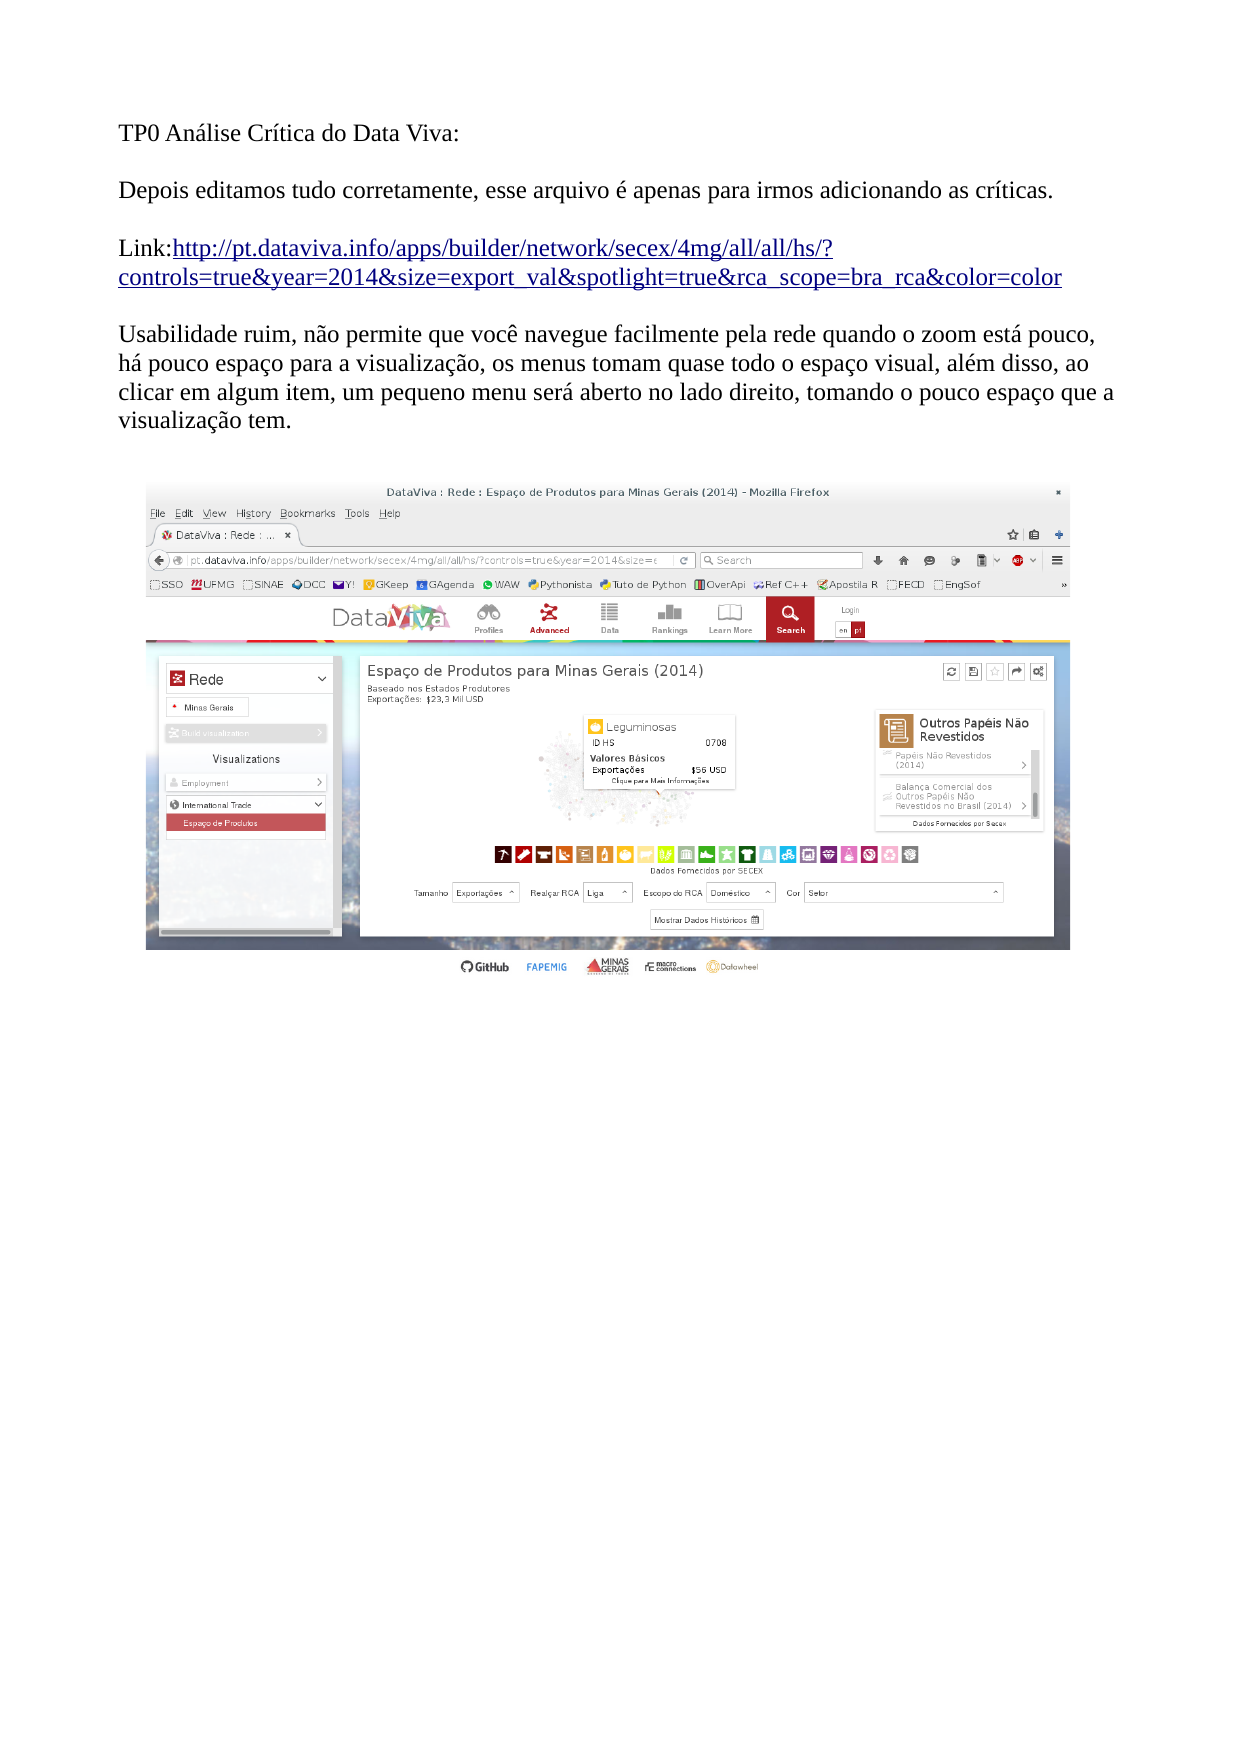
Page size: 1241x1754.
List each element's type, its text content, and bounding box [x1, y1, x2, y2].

text há pouco espaço para a visualização, os menus tomam quase todo o espaço visual, além disso, ao clicar em algum item, um pequeno menu será aberto no lado direito, tomando o pouco espaço que a visualização tem. [118, 348, 1122, 434]
text Usabilidade ruim, não permite que você navegue facilmente pela rede quando o zoom está pouco, [118, 319, 1122, 348]
text Link:http://pt.dataviva.info/apps/builder/network/secex/4mg/all/all/hs/?controls=true&year=2014&size=export_val&spotlight=true&rca_scope=bra_rca&color=color [118, 233, 1122, 291]
text TP0 Análise Crítica do Data Viva: [118, 118, 1122, 147]
picture [145, 481, 1071, 983]
text Depois editamos tudo corretamente, esse arquivo é apenas para irmos adicionando as críticas. [118, 176, 1122, 204]
